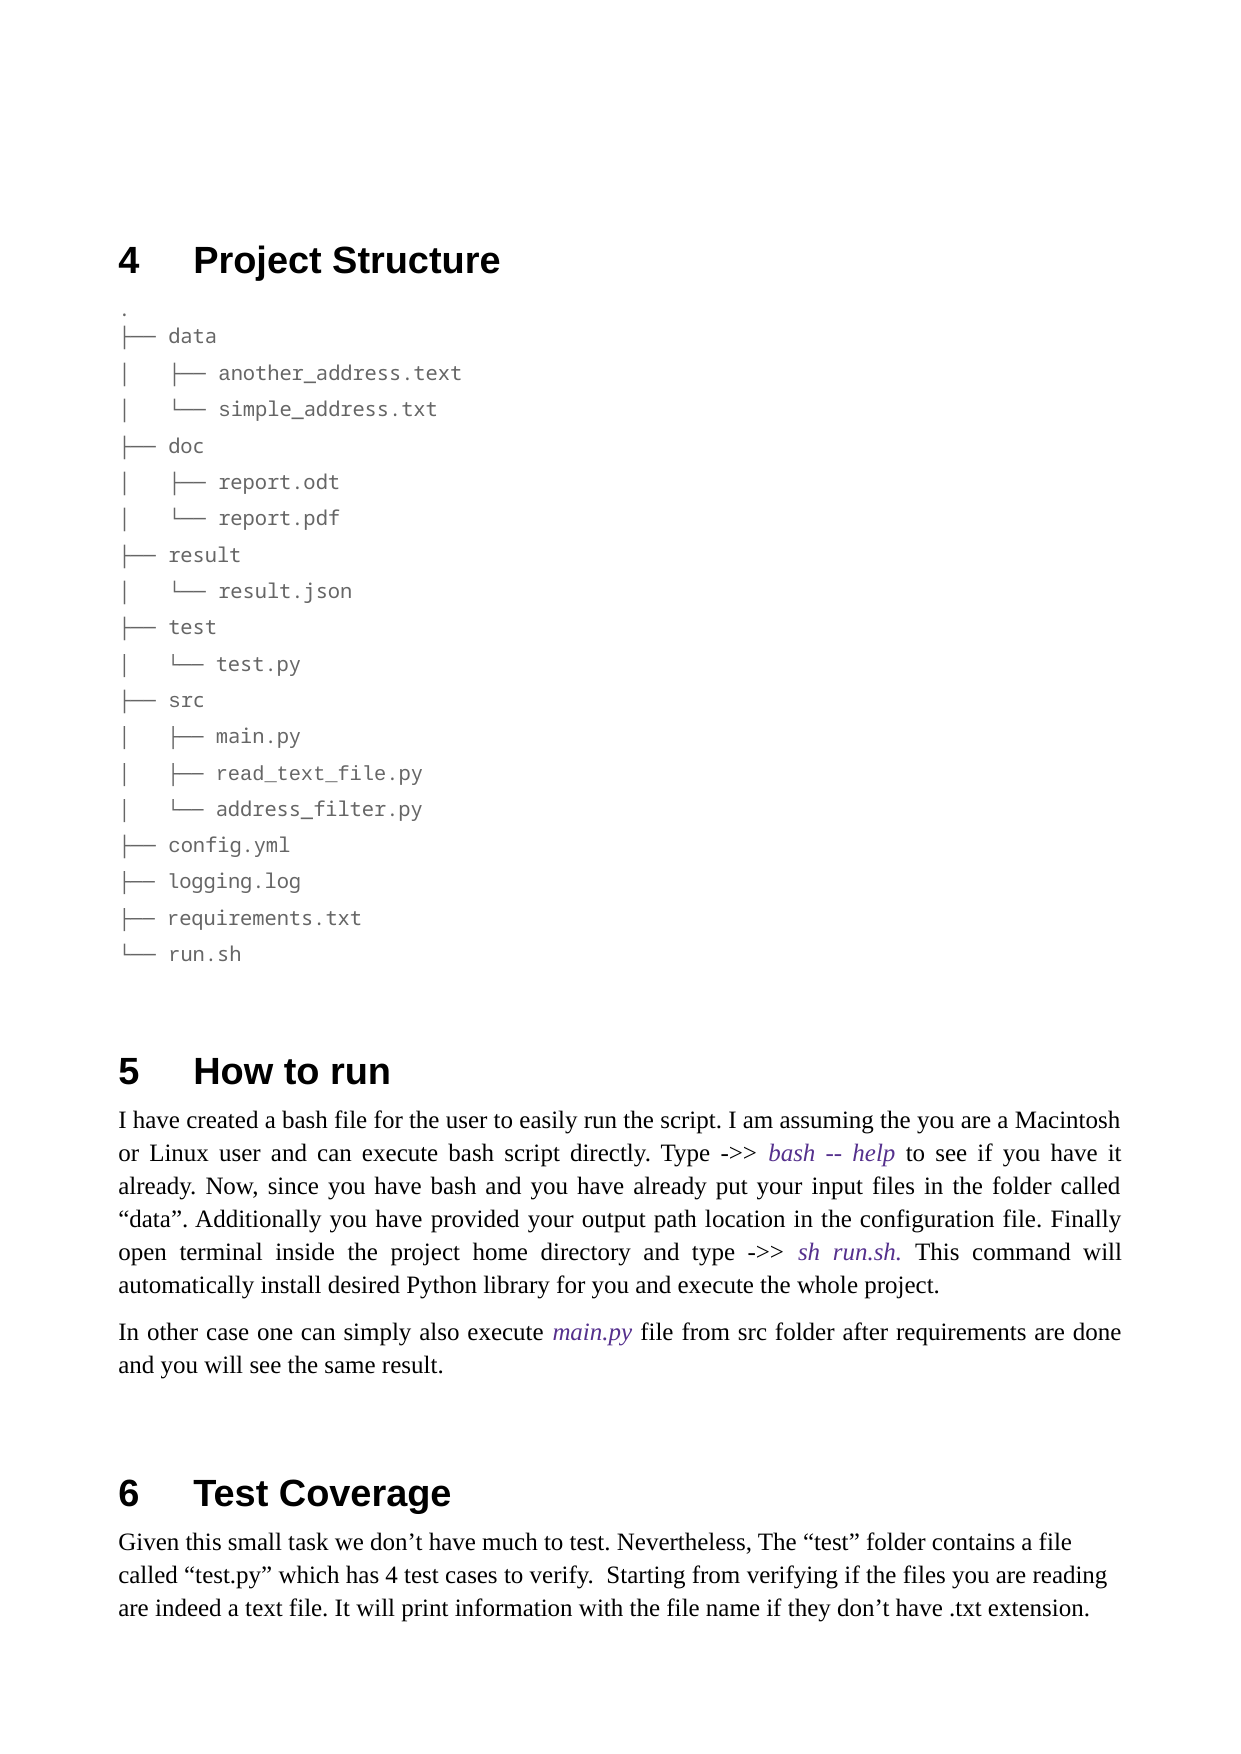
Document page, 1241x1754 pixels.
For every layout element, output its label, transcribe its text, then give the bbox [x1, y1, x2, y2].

text │ ├── report.odt [118, 468, 1122, 496]
text │ └── report.pdf [118, 504, 1122, 532]
text │ └── result.json [118, 577, 1122, 605]
subtitle How to run [118, 1048, 1122, 1092]
text ├── requirements.txt [118, 903, 1122, 931]
text ├── test [118, 613, 1122, 641]
text └── run.sh [118, 939, 1122, 968]
text │ └── address_filter.py [118, 794, 1122, 822]
text │ └── test.py [118, 649, 1122, 677]
subtitle Project Structure [118, 238, 1122, 282]
text ├── doc [118, 431, 1122, 459]
text ├── result [118, 540, 1122, 568]
text │ ├── another_address.text [118, 358, 1122, 387]
text │ ├── read_text_file.py [118, 758, 1122, 786]
subtitle Test Coverage [118, 1471, 1122, 1514]
text ├── config.yml [118, 831, 1122, 859]
text I have created a bash file for the user to easily run the script. I am assuming the you are a Macintosh or Linux user and can execute bash script directly. Type ->> bash -- help to see if you have it already. Now, since you have bash and you have already put your input files in the folder called “data”. Additionally you have provided your output path location in the configuration file. Finally open terminal inside the project home directory and type ->> sh run.sh. This command will automatically install desired Python library for you and execute the whole project. [118, 1105, 1122, 1298]
text Given this small task we don’t have much to test. Nevertheless, The “test” folder contains a file called “test.py” which has 4 test cases to verify. Starting from verifying if the files you are reading are indeed a text file. It will print information with the file name if they don’t have .txt extension. [118, 1527, 1122, 1622]
text ├── logging.log [118, 867, 1122, 895]
text . [118, 294, 1122, 322]
text ├── data [118, 322, 1122, 350]
text In other case one can simply also execute main.py file from src folder after requirements are done and you will see the same result. [118, 1317, 1122, 1379]
text ├── src [118, 686, 1122, 714]
text │ ├── main.py [118, 722, 1122, 750]
text │ └── simple_address.txt [118, 395, 1122, 423]
